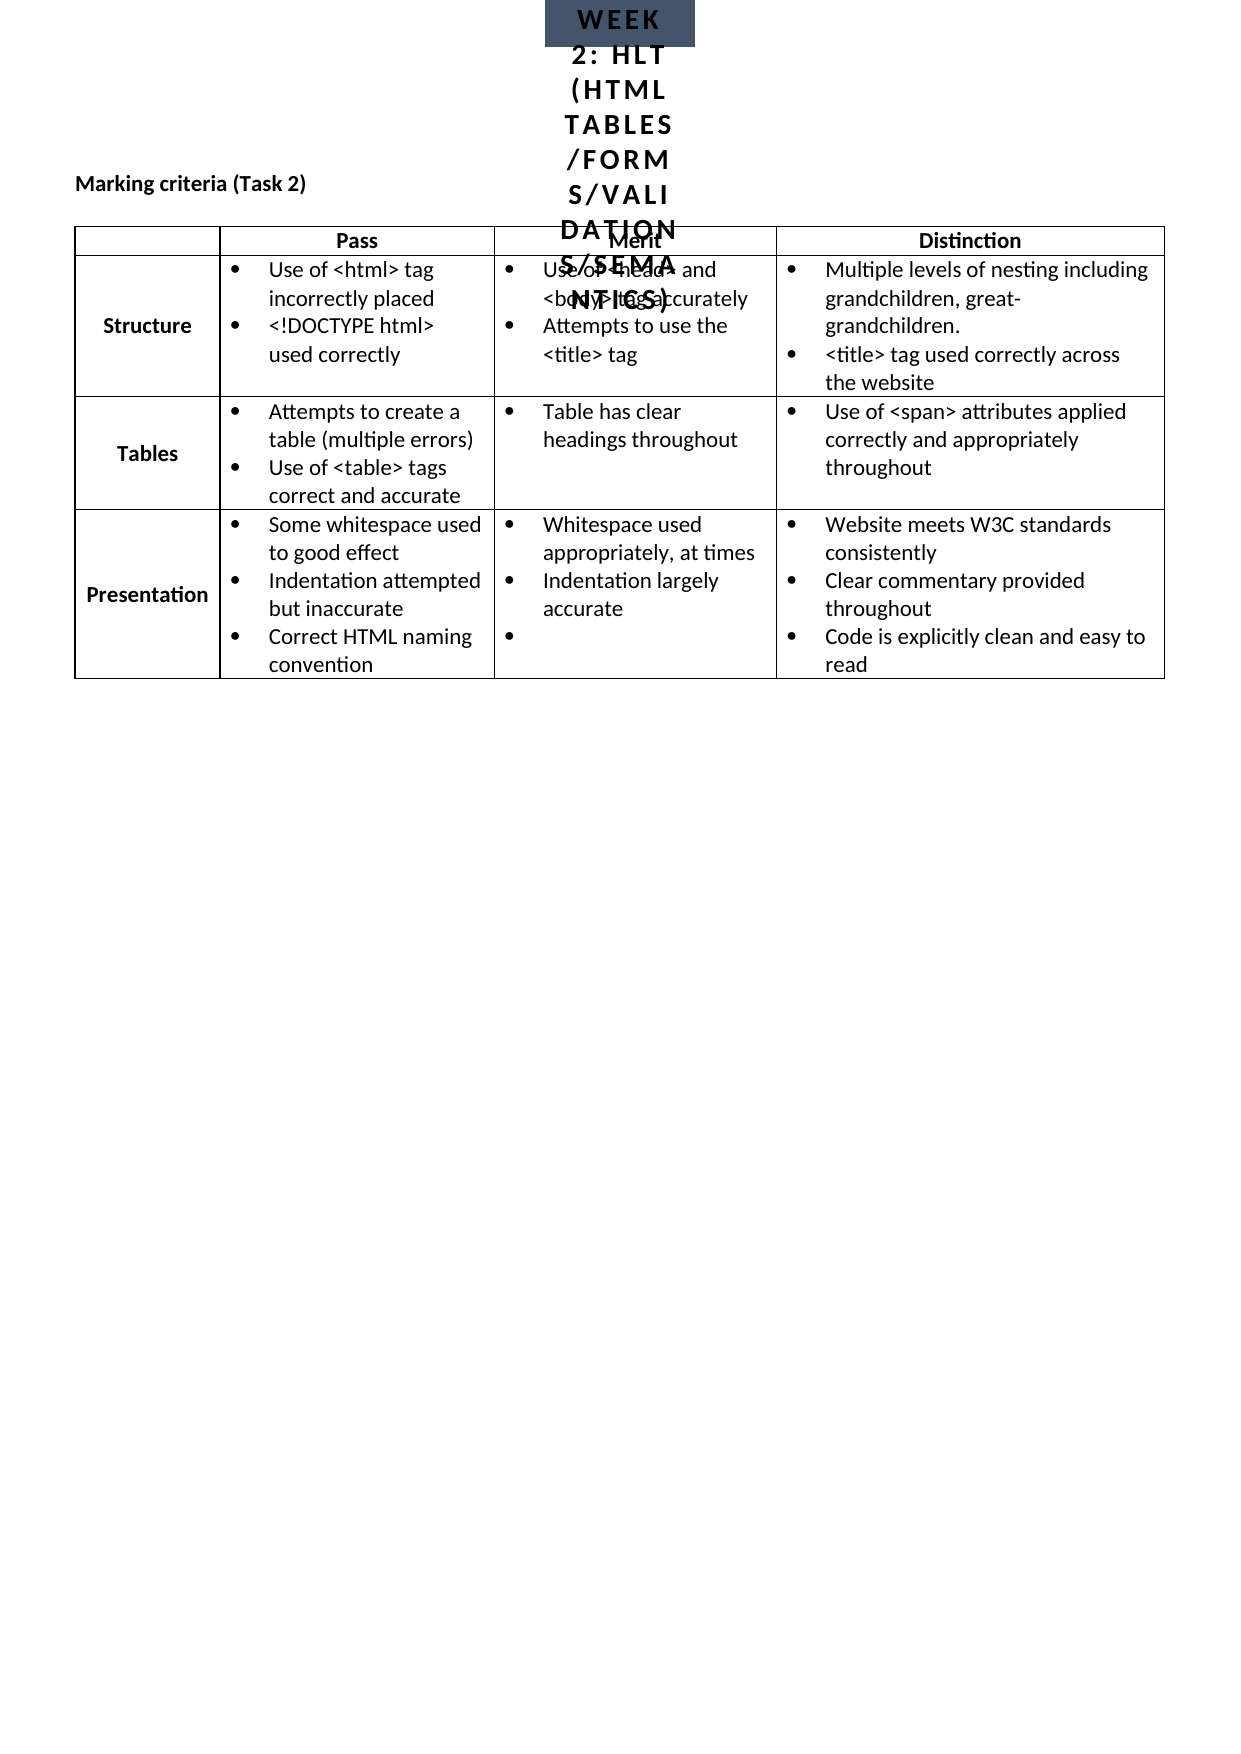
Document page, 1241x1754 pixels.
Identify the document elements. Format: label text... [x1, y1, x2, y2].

table_cell Use of <html> tag incorrectly placed <!DOCTYPE html> used correctly [221, 256, 494, 396]
table_header Distinction [777, 227, 1164, 254]
table_cell Attempts to create a table (multiple errors) Use of <table> tags correct and accurate [221, 397, 494, 509]
table_cell Presentation [76, 510, 219, 678]
table_header Merit [495, 227, 776, 254]
table_cell Structure [76, 256, 219, 396]
table_cell Use of <head> and <body> tag accurately Attempts to use the <title> tag [495, 256, 776, 396]
table_cell Whitespace used appropriately, at times Indentation largely accurate [495, 510, 776, 678]
table_cell Use of <span> attributes applied correctly and appropriately throughout [777, 397, 1164, 509]
table_cell Some whitespace used to good effect Indentation attempted but inaccurate Correct HTML naming convention [221, 510, 494, 678]
table_cell Multiple levels of nesting including grandchildren, great-grandchildren. <title> tag used correctly across the website [777, 256, 1164, 396]
table_header [76, 227, 219, 254]
table_cell Website meets W3C standards consistently Clear commentary provided throughout Code is explicitly clean and easy to read [777, 510, 1164, 678]
subtitle Marking criteria (Task 2) [75, 169, 1165, 197]
table_cell Table has clear headings throughout [495, 397, 776, 509]
table_header Pass [221, 227, 494, 254]
table_cell Tables [76, 397, 219, 509]
